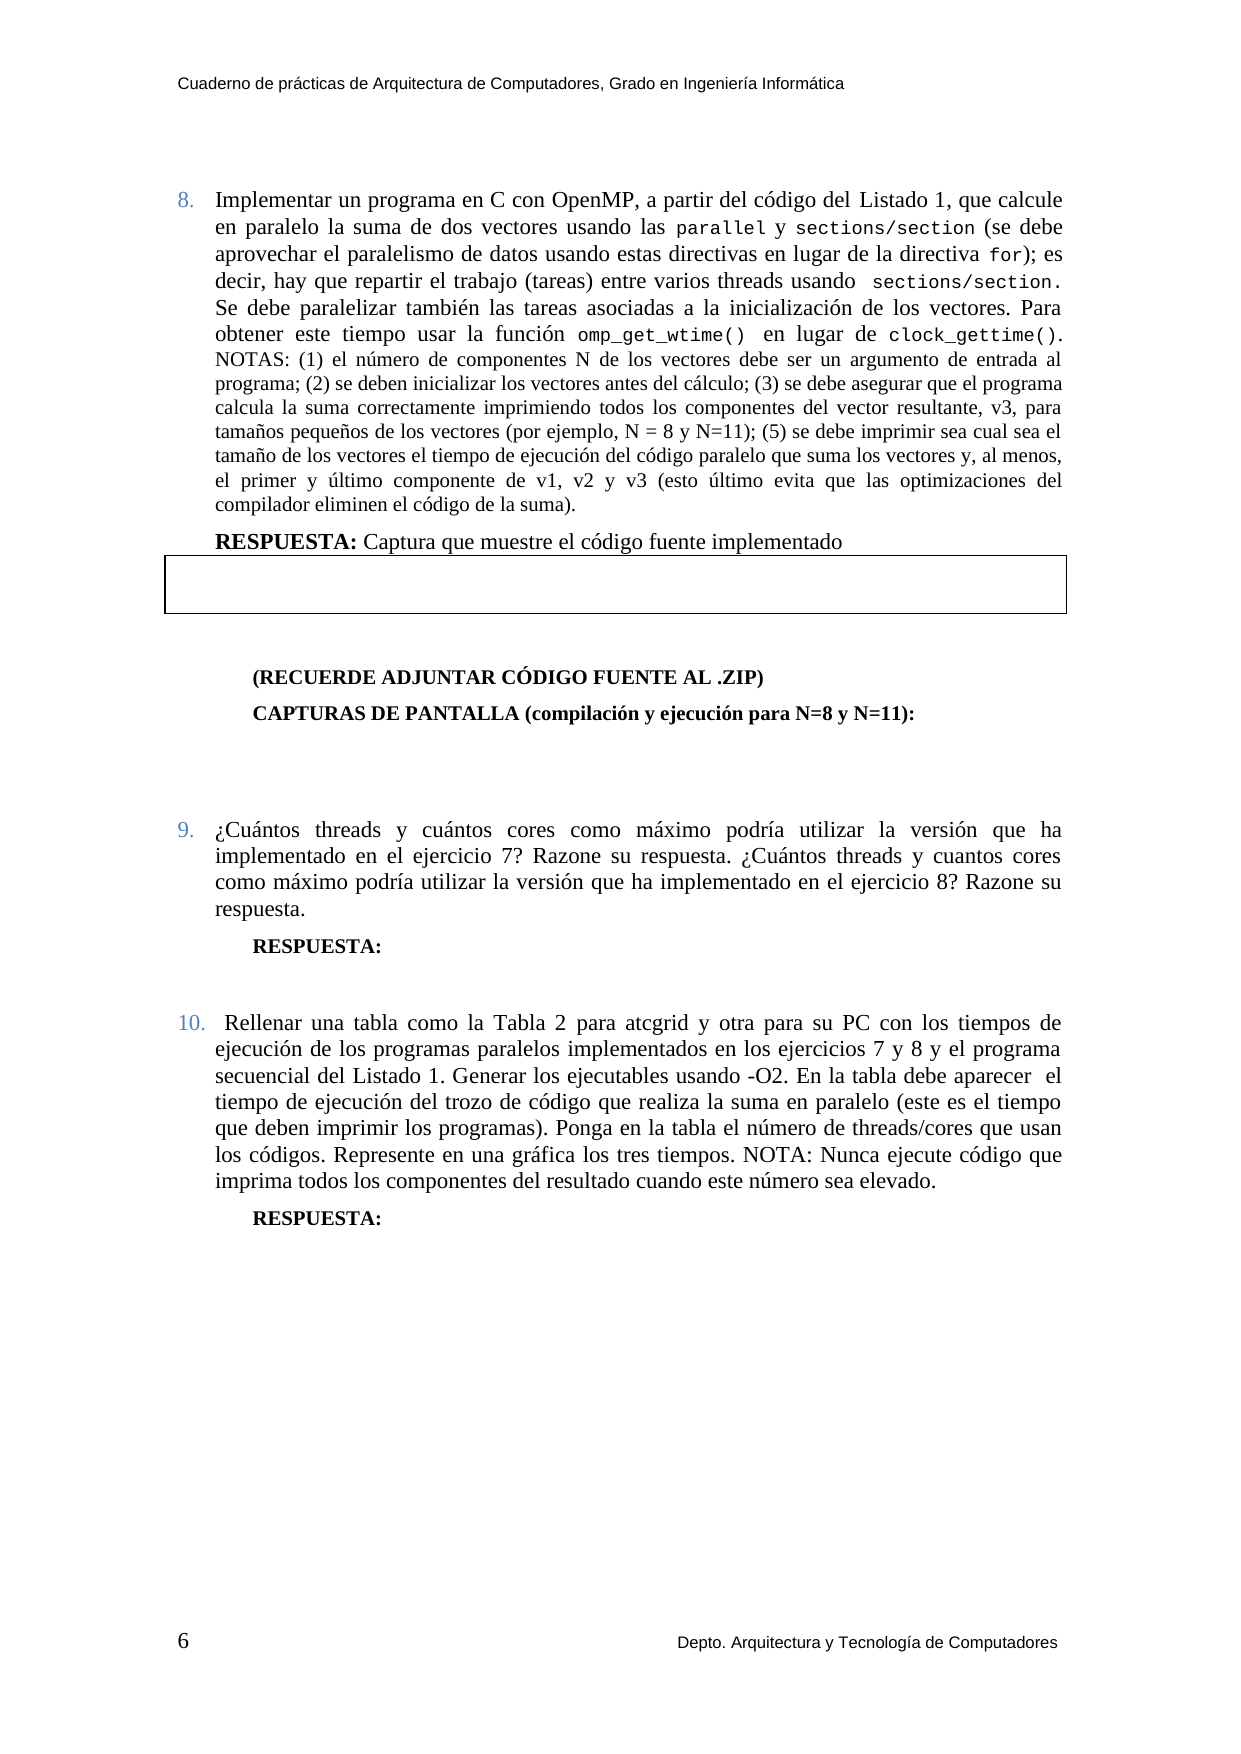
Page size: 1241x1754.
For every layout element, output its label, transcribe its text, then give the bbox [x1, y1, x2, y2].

list ¿Cuántos threads y cuántos cores como máximo podría utilizar la versión que ha implementado en el ejercicio 7? Razone su respuesta. ¿Cuántos threads y cuantos cores como máximo podría utilizar la versión que ha implementado en el ejercicio 8? Razone su respuesta. [177, 816, 1063, 921]
text CAPTURAS DE PANTALLA (compilación y ejecución para N=8 y N=11): [252, 701, 1063, 725]
table_header [166, 556, 1066, 612]
text (RECUERDE ADJUNTAR CÓDIGO FUENTE AL .ZIP) [252, 665, 1063, 689]
text RESPUESTA: Captura que muestre el código fuente implementado [215, 528, 1063, 554]
list Rellenar una tabla como la Tabla 2 para atcgrid y otra para su PC con los tiempos de ejecución de los programas paralelos implementados en los ejercicios 7 y 8 y el programa secuencial del Listado 1. Generar los ejecutables usando -O2. En la tabla debe aparecer el tiempo de ejecución del trozo de código que realiza la suma en paralelo (este es el tiempo que deben imprimir los programas). Ponga en la tabla el número de threads/cores que usan los códigos. Represente en una gráfica los tres tiempos. NOTA: Nunca ejecute código que imprima todos los componentes del resultado cuando este número sea elevado. [177, 1009, 1063, 1193]
text RESPUESTA: [252, 1206, 1063, 1230]
list Implementar un programa en C con OpenMP, a partir del código del Listado 1, que calcule en paralelo la suma de dos vectores usando las parallel y sections/section (se debe aprovechar el paralelismo de datos usando estas directivas en lugar de la directiva for); es decir, hay que repartir el trabajo (tareas) entre varios threads usando sections/section. Se debe paralelizar también las tareas asociadas a la inicialización de los vectores. Para obtener este tiempo usar la función omp_get_wtime() en lugar de clock_gettime(). NOTAS: (1) el número de componentes N de los vectores debe ser un argumento de entrada al programa; (2) se deben inicializar los vectores antes del cálculo; (3) se debe asegurar que el programa calcula la suma correctamente imprimiendo todos los componentes del vector resultante, v3, para tamaños pequeños de los vectores (por ejemplo, N = 8 y N=11); (5) se debe imprimir sea cual sea el tamaño de los vectores el tiempo de ejecución del código paralelo que suma los vectores y, al menos, el primer y último componente de v1, v2 y v3 (esto último evita que las optimizaciones del compilador eliminen el código de la suma). [177, 187, 1063, 516]
text RESPUESTA: [252, 933, 1063, 958]
